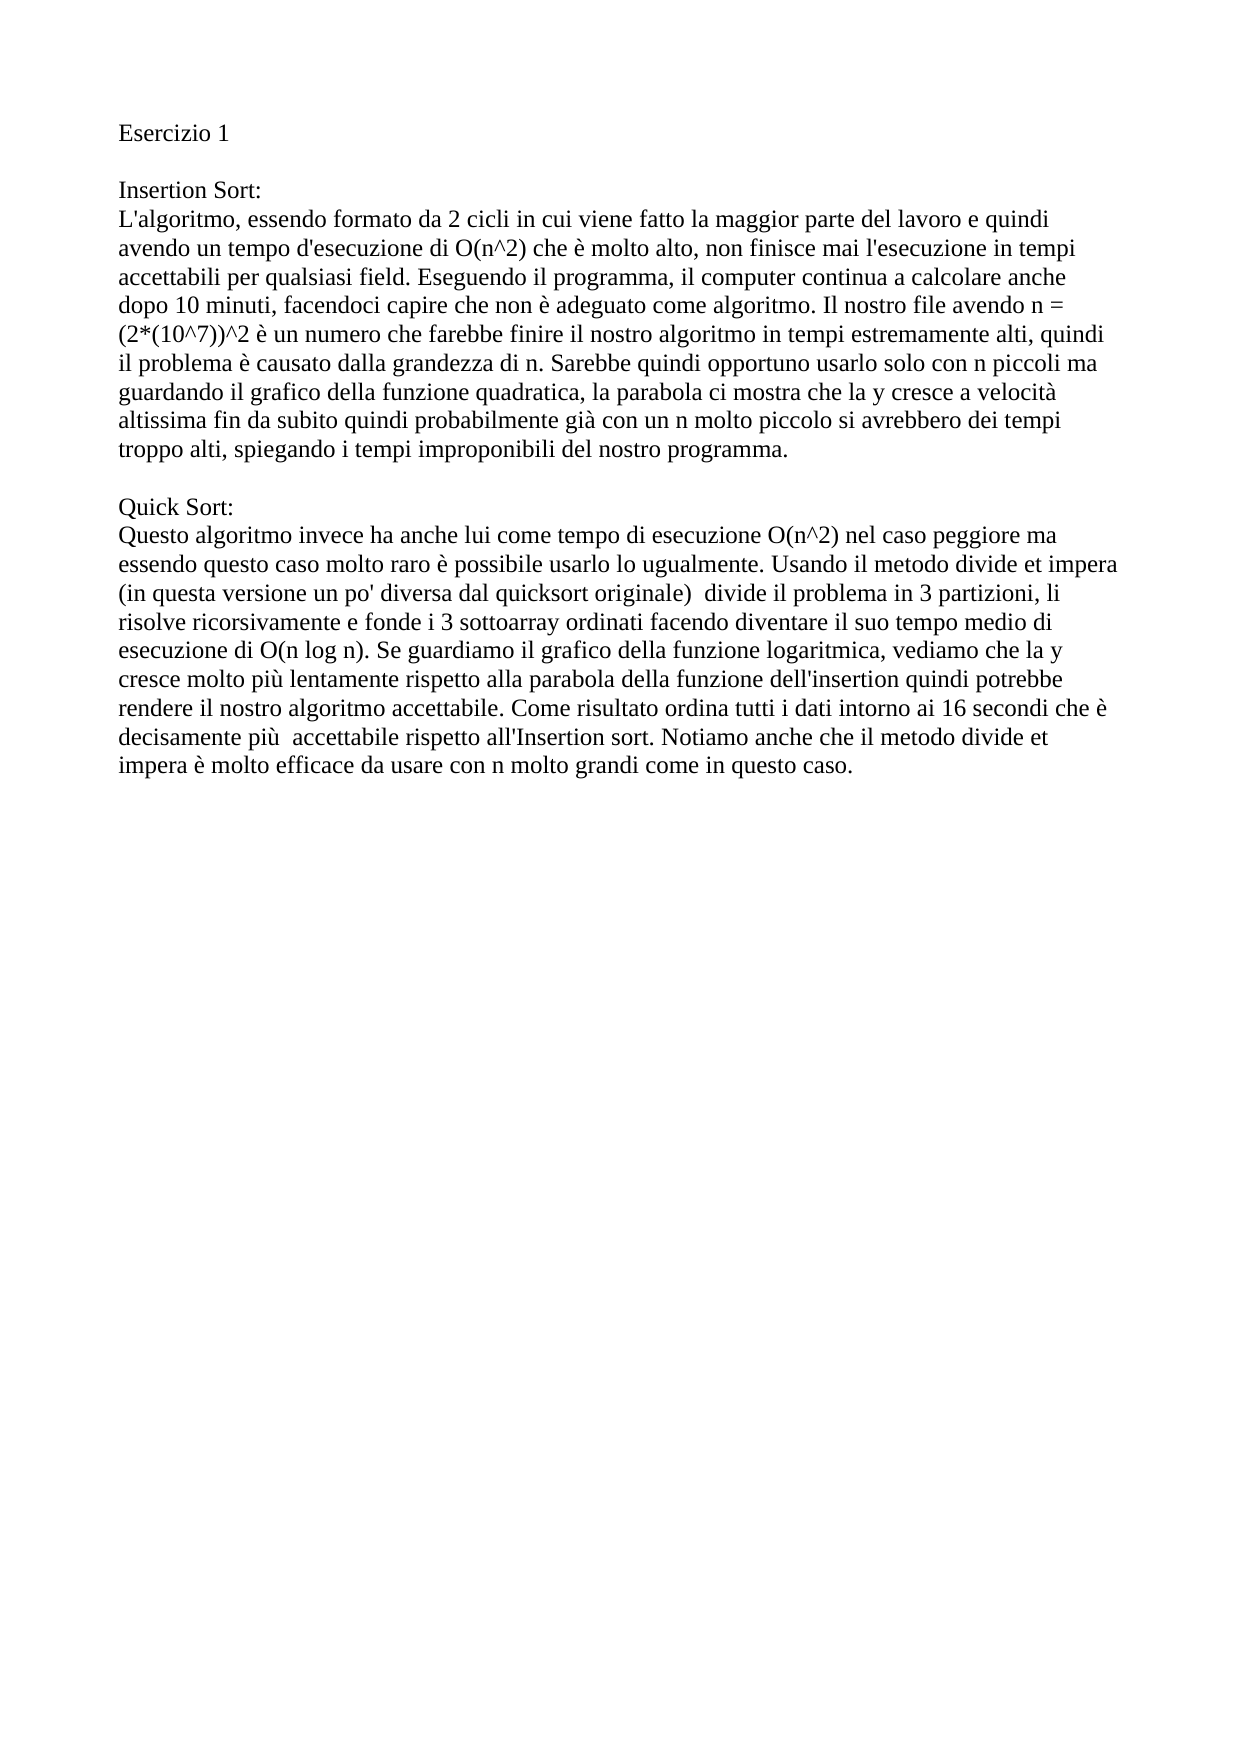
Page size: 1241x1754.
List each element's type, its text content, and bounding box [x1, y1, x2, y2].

text Questo algoritmo invece ha anche lui come tempo di esecuzione O(n^2) nel caso peggiore ma essendo questo caso molto raro è possibile usarlo lo ugualmente. Usando il metodo divide et impera (in questa versione un po' diversa dal quicksort originale) divide il problema in 3 partizioni, li risolve ricorsivamente e fonde i 3 sottoarray ordinati facendo diventare il suo tempo medio di esecuzione di O(n log n). Se guardiamo il grafico della funzione logaritmica, vediamo che la y cresce molto più lentamente rispetto alla parabola della funzione dell'insertion quindi potrebbe rendere il nostro algoritmo accettabile. Come risultato ordina tutti i dati intorno ai 16 secondi che è decisamente più accettabile rispetto all'Insertion sort. Notiamo anche che il metodo divide et impera è molto efficace da usare con n molto grandi come in questo caso. [118, 521, 1122, 779]
text Esercizio 1 [118, 118, 1122, 147]
text Quick Sort: [118, 492, 1122, 521]
text L'algoritmo, essendo formato da 2 cicli in cui viene fatto la maggior parte del lavoro e quindi avendo un tempo d'esecuzione di O(n^2) che è molto alto, non finisce mai l'esecuzione in tempi accettabili per qualsiasi field. Eseguendo il programma, il computer continua a calcolare anche dopo 10 minuti, facendoci capire che non è adeguato come algoritmo. Il nostro file avendo n = (2*(10^7))^2 è un numero che farebbe finire il nostro algoritmo in tempi estremamente alti, quindi il problema è causato dalla grandezza di n. Sarebbe quindi opportuno usarlo solo con n piccoli ma guardando il grafico della funzione quadratica, la parabola ci mostra che la y cresce a velocità altissima fin da subito quindi probabilmente già con un n molto piccolo si avrebbero dei tempi troppo alti, spiegando i tempi improponibili del nostro programma. [118, 204, 1122, 463]
text Insertion Sort: [118, 176, 1122, 204]
